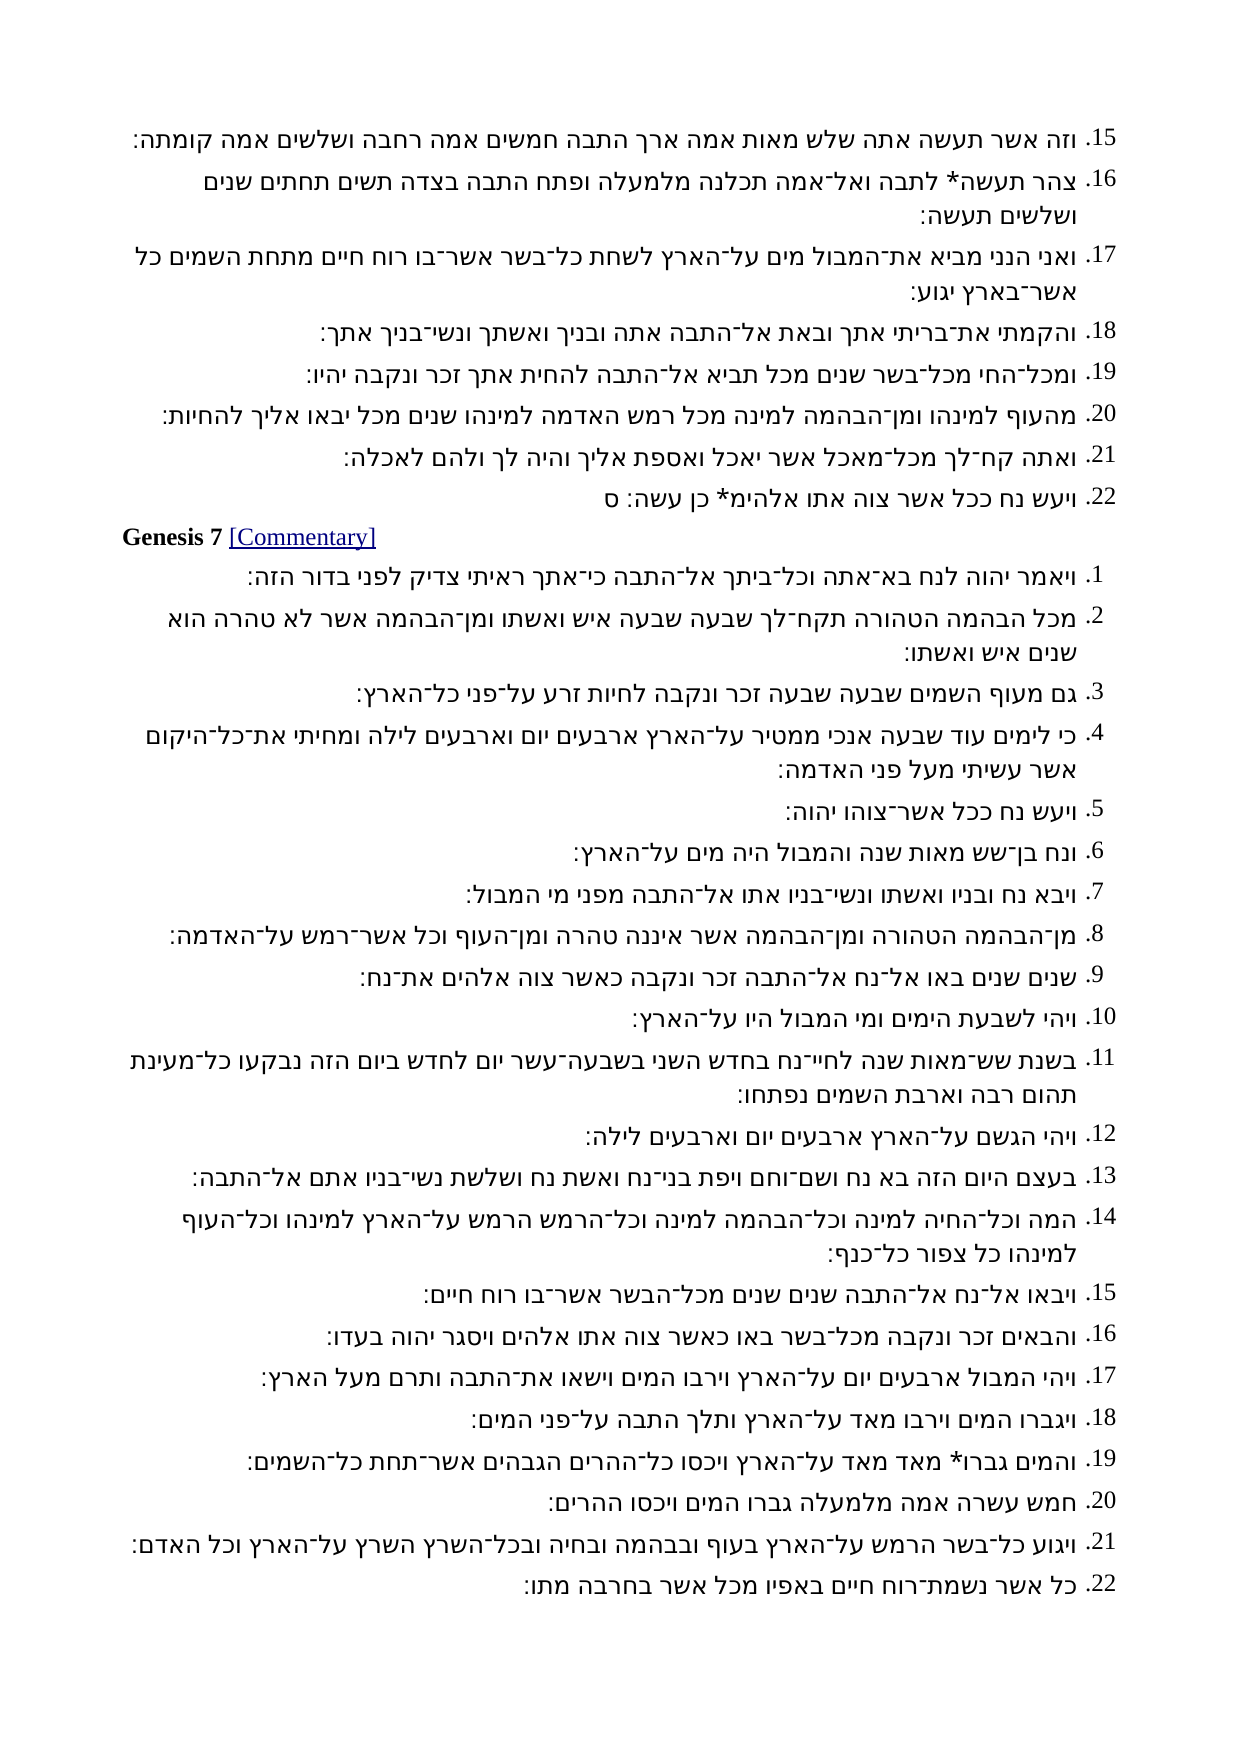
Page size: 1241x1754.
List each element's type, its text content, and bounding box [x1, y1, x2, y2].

table_cell .14 [1081, 1198, 1122, 1273]
table_cell .2 [1081, 597, 1122, 672]
table_cell .12 [1081, 1114, 1122, 1156]
table_cell מהעוף למינהו ומן־הבהמה למינה מכל רמש האדמה למינהו שנים מכל יבאו אליך להחיות׃ [118, 394, 1081, 436]
table_cell .22 [1081, 477, 1122, 519]
table_cell .16 [1081, 160, 1122, 235]
table_cell .5 [1081, 789, 1122, 831]
table_cell .15 [1081, 118, 1122, 160]
table_cell ויהי המבול ארבעים יום על־הארץ וירבו המים וישאו את־התבה ותרם מעל הארץ׃ [118, 1356, 1081, 1398]
table_cell .15 [1081, 1273, 1122, 1315]
table_cell כי לימים עוד שבעה אנכי ממטיר על־הארץ ארבעים יום וארבעים לילה ומחיתי את־כל־היקום אשר עשיתי מעל פני האדמה׃ [118, 714, 1081, 789]
table_cell .19 [1081, 353, 1122, 394]
table_cell ויאמר יהוה לנח בא־אתה וכל־ביתך אל־התבה כי־אתך ראיתי צדיק לפני בדור הזה׃ [118, 555, 1081, 597]
table_cell .11 [1081, 1039, 1122, 1114]
table_cell ואני הנני מביא את־המבול מים על־הארץ לשחת כל־בשר אשר־בו רוח חיים מתחת השמים כל אשר־בארץ יגוע׃ [118, 235, 1081, 311]
table_cell מכל הבהמה הטהורה תקח־לך שבעה שבעה איש ואשתו ומן־הבהמה אשר לא טהרה הוא שנים איש ואשתו׃ [118, 597, 1081, 672]
table_cell .6 [1081, 831, 1122, 872]
table_cell .17 [1081, 1356, 1122, 1398]
table_cell שנים שנים באו אל־נח אל־התבה זכר ונקבה כאשר צוה אלהים את־נח׃ [118, 956, 1081, 997]
table_cell ויעש נח ככל אשר־צוהו יהוה׃ [118, 789, 1081, 831]
table_cell גם מעוף השמים שבעה שבעה זכר ונקבה לחיות זרע על־פני כל־הארץ׃ [118, 672, 1081, 714]
table_cell .4 [1081, 714, 1122, 789]
table_cell ונח בן־שש מאות שנה והמבול היה מים על־הארץ׃ [118, 831, 1081, 872]
table_cell .16 [1081, 1315, 1122, 1356]
table_cell .18 [1081, 1398, 1122, 1439]
table_cell .3 [1081, 672, 1122, 714]
table_cell .7 [1081, 873, 1122, 914]
table_cell ויהי לשבעת הימים ומי המבול היו על־הארץ׃ [118, 997, 1081, 1039]
table_cell והקמתי את־בריתי אתך ובאת אל־התבה אתה ובניך ואשתך ונשי־בניך אתך׃ [118, 311, 1081, 352]
table_cell .21 [1081, 436, 1122, 477]
table_cell ואתה קח־לך מכל־מאכל אשר יאכל ואספת אליך והיה לך ולהם לאכלה׃ [118, 436, 1081, 477]
table_cell המה וכל־החיה למינה וכל־הבהמה למינה וכל־הרמש הרמש על־הארץ למינהו וכל־העוף למינהו כל צפור כל־כנף׃ [118, 1198, 1081, 1273]
table_cell Genesis 7 [Commentary] [118, 519, 1081, 555]
table_cell בעצם היום הזה בא נח ושם־וחם ויפת בני־נח ואשת נח ושלשת נשי־בניו אתם אל־התבה׃ [118, 1156, 1081, 1197]
table_cell ומכל־החי מכל־בשר שנים מכל תביא אל־התבה להחית אתך זכר ונקבה יהיו׃ [118, 353, 1081, 394]
table_cell והבאים זכר ונקבה מכל־בשר באו כאשר צוה אתו אלהים ויסגר יהוה בעדו׃ [118, 1315, 1081, 1356]
table_cell .20 [1081, 394, 1122, 436]
table_cell .21 [1081, 1523, 1122, 1564]
table_cell [1081, 519, 1122, 555]
table_cell בשנת שש־מאות שנה לחיי־נח בחדש השני בשבעה־עשר יום לחדש ביום הזה נבקעו כל־מעינת תהום רבה וארבת השמים נפתחו׃ [118, 1039, 1081, 1114]
table_cell ויגברו המים וירבו מאד על־הארץ ותלך התבה על־פני המים׃ [118, 1398, 1081, 1439]
table_cell ויבאו אל־נח אל־התבה שנים שנים מכל־הבשר אשר־בו רוח חיים׃ [118, 1273, 1081, 1315]
table_cell ויעש נח ככל אשר צוה אתו אלהימ* כן עשה׃ ס [118, 477, 1081, 519]
table_cell .8 [1081, 914, 1122, 956]
table_cell ויהי הגשם על־הארץ ארבעים יום וארבעים לילה׃ [118, 1114, 1081, 1156]
table_cell והמים גברו* מאד מאד על־הארץ ויכסו כל־ההרים הגבהים אשר־תחת כל־השמים׃ [118, 1439, 1081, 1481]
table_cell חמש עשרה אמה מלמעלה גברו המים ויכסו ההרים׃ [118, 1481, 1081, 1522]
table_cell צהר תעשה* לתבה ואל־אמה תכלנה מלמעלה ופתח התבה בצדה תשים תחתים שנים ושלשים תעשה׃ [118, 160, 1081, 235]
table_cell ויבא נח ובניו ואשתו ונשי־בניו אתו אל־התבה מפני מי המבול׃ [118, 873, 1081, 914]
table_cell .1 [1081, 555, 1122, 597]
table_cell .18 [1081, 311, 1122, 352]
table_cell וזה אשר תעשה אתה שלש מאות אמה ארך התבה חמשים אמה רחבה ושלשים אמה קומתה׃ [118, 118, 1081, 160]
table_cell מן־הבהמה הטהורה ומן־הבהמה אשר איננה טהרה ומן־העוף וכל אשר־רמש על־האדמה׃ [118, 914, 1081, 956]
table_cell .22 [1081, 1564, 1122, 1606]
table_cell .19 [1081, 1439, 1122, 1481]
table_cell .9 [1081, 956, 1122, 997]
table_cell ויגוע כל־בשר הרמש על־הארץ בעוף ובבהמה ובחיה ובכל־השרץ השרץ על־הארץ וכל האדם׃ [118, 1523, 1081, 1564]
table_cell .13 [1081, 1156, 1122, 1197]
table_cell .20 [1081, 1481, 1122, 1522]
table_cell .10 [1081, 997, 1122, 1039]
table_cell כל אשר נשמת־רוח חיים באפיו מכל אשר בחרבה מתו׃ [118, 1564, 1081, 1606]
table_cell .17 [1081, 235, 1122, 311]
